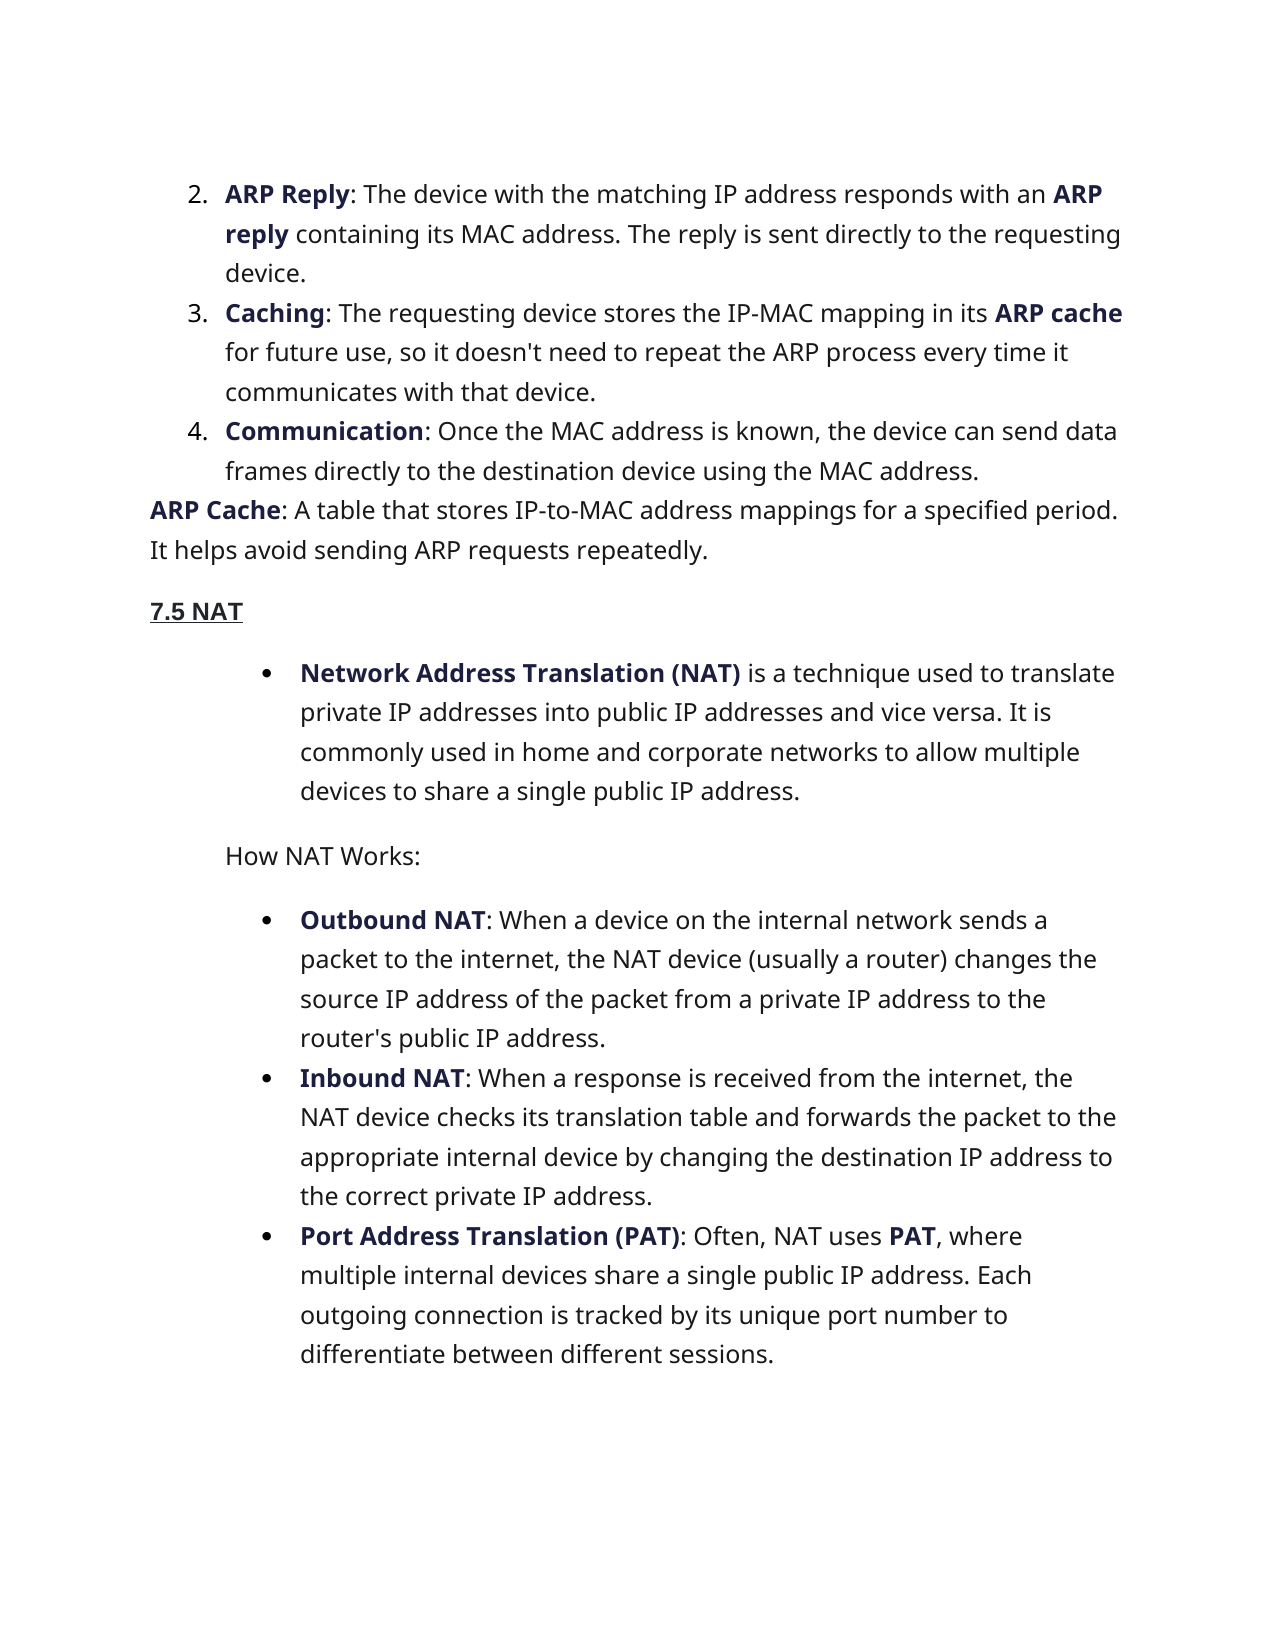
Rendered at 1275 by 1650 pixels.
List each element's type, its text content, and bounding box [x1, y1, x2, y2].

list Communication: Once the MAC address is known, the device can send data frames directly to the destination device using the MAC address. [187, 414, 1125, 488]
list 7.5 NAT [150, 597, 1125, 626]
list How NAT Works: [187, 838, 1125, 872]
list Inbound NAT: When a response is received from the internet, the NAT device checks its translation table and forwards the packet to the appropriate internal device by changing the destination IP address to the correct private IP address. [262, 1061, 1125, 1213]
list Port Address Translation (PAT): Often, NAT uses PAT, where multiple internal devices share a single public IP address. Each outgoing connection is tracked by its unique port number to differentiate between different sessions. [262, 1218, 1125, 1371]
list Outbound NAT: When a device on the internal network sends a packet to the internet, the NAT device (usually a router) changes the source IP address of the packet from a private IP address to the router's public IP address. [262, 903, 1125, 1055]
list ARP Reply: The device with the matching IP address responds with an ARP reply containing its MAC address. The reply is sent directly to the requesting device. [187, 177, 1125, 290]
list Network Address Translation (NAT) is a technique used to translate private IP addresses into public IP addresses and vice versa. It is commonly used in home and corporate networks to allow multiple devices to share a single public IP address. [262, 655, 1125, 808]
text ARP Cache: A table that stores IP-to-MAC address mappings for a specified period. It helps avoid sending ARP requests repeatedly. [150, 493, 1125, 567]
list Caching: The requesting device stores the IP-MAC mapping in its ARP cache for future use, so it doesn't need to repeat the ARP process every time it communicates with that device. [187, 296, 1125, 409]
